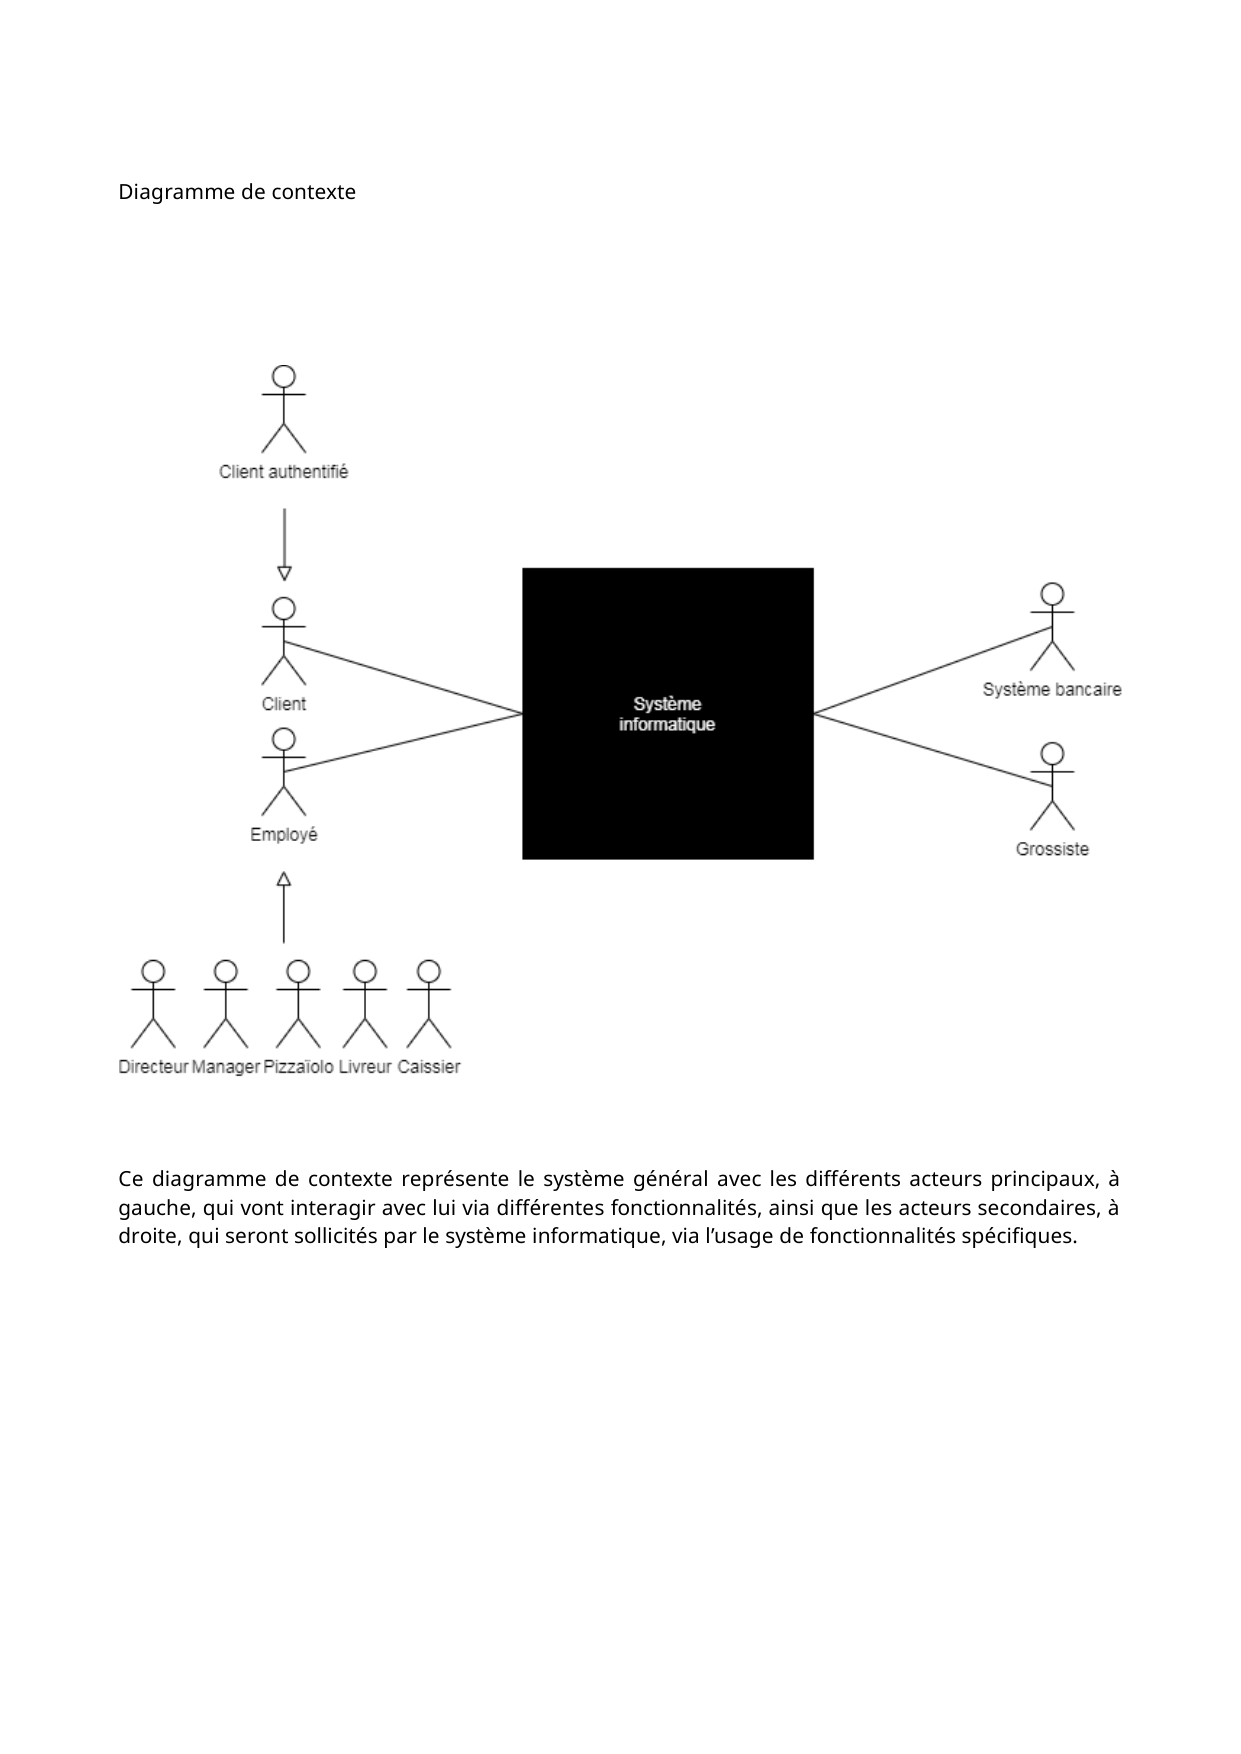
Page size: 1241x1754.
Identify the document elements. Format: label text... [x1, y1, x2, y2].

text Diagramme de contexte [118, 177, 1122, 205]
picture [118, 365, 1123, 1079]
text Ce diagramme de contexte représente le système général avec les différents acteurs principaux, à gauche, qui vont interagir avec lui via différentes fonctionnalités, ainsi que les acteurs secondaires, à droite, qui seront sollicités par le système informatique, via l’usage de fonctionnalités spécifiques. [118, 1164, 1122, 1250]
